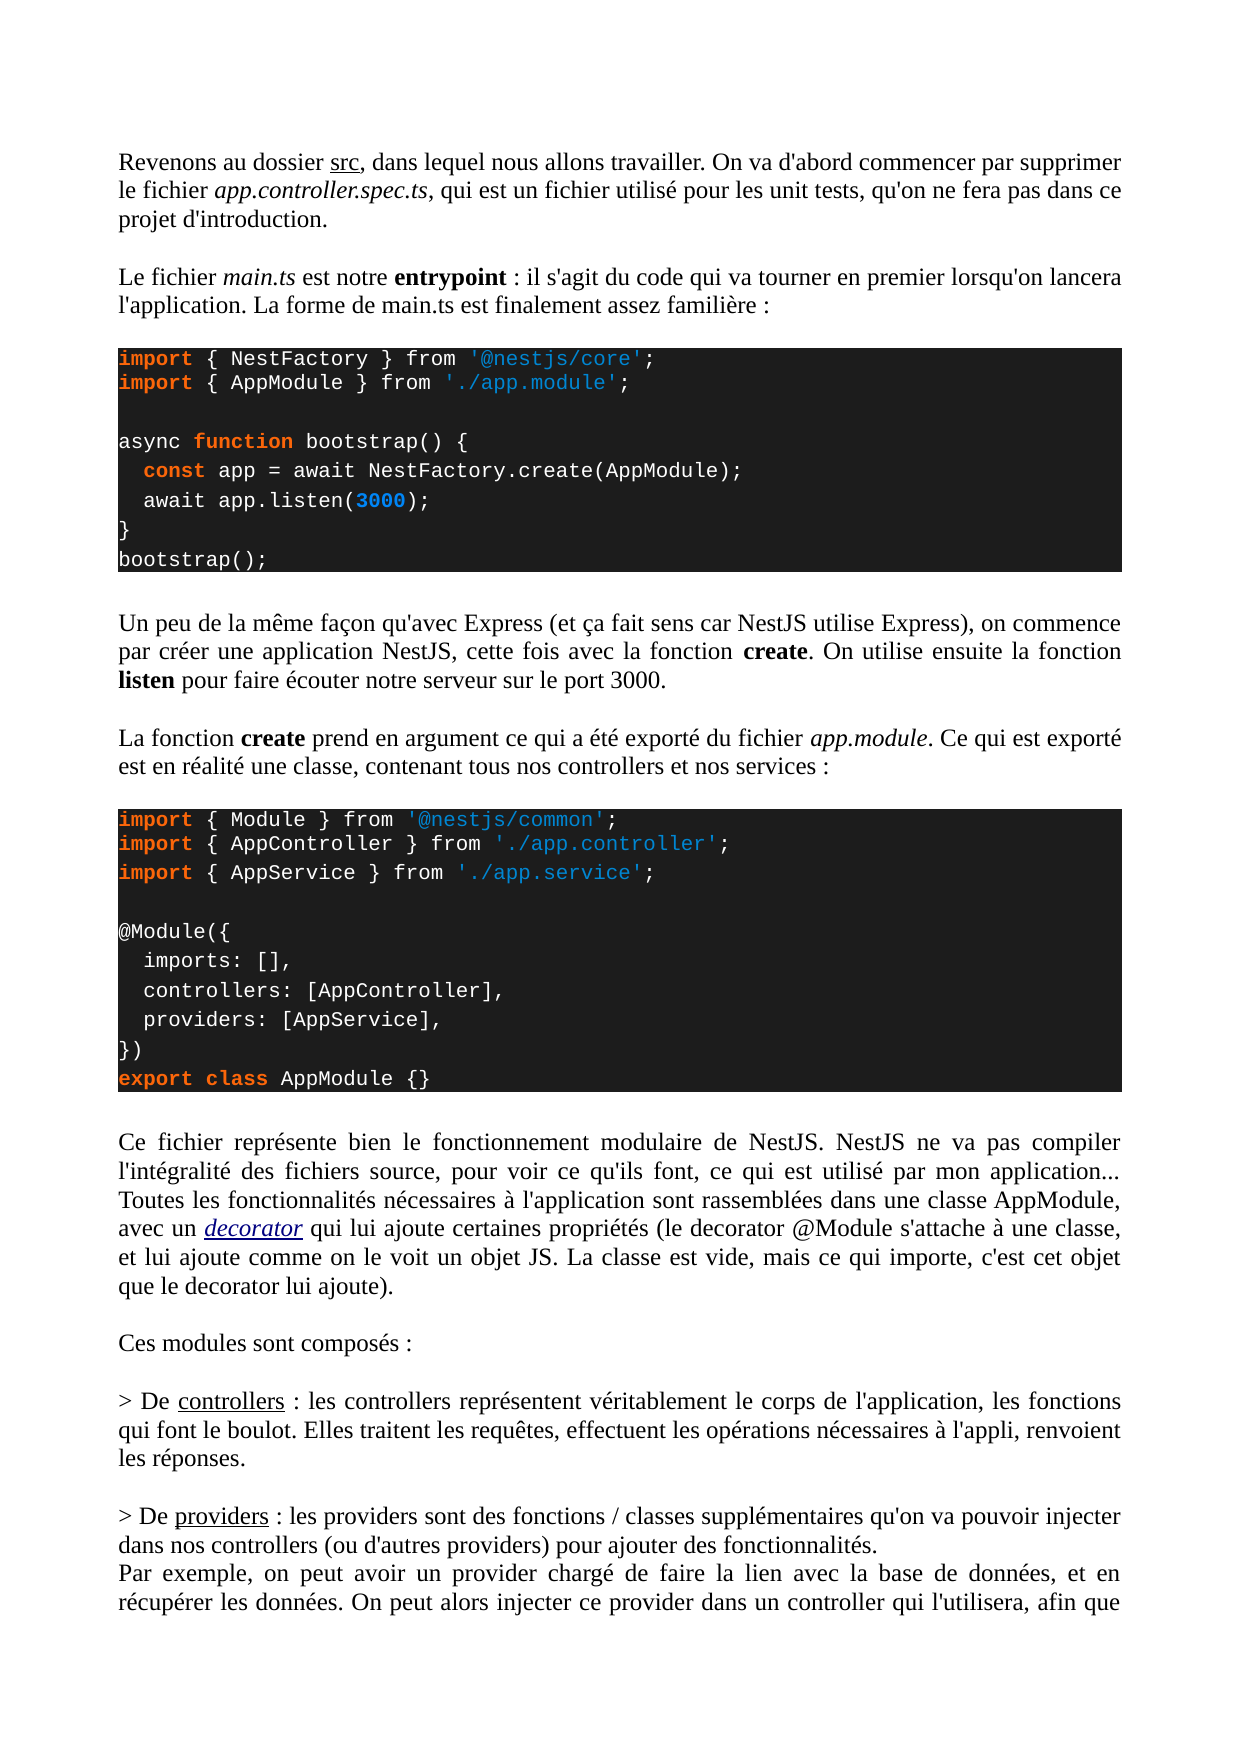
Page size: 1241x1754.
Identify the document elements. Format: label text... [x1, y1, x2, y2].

text providers: [AppService], [118, 1009, 1122, 1033]
text Un peu de la même façon qu'avec Express (et ça fait sens car NestJS utilise Express), on commence par créer une application NestJS, cette fois avec la fonction create. On utilise ensuite la fonction listen pour faire écouter notre serveur sur le port 3000. [118, 608, 1122, 694]
text @Module({ [118, 921, 1122, 944]
text Revenons au dossier src, dans lequel nous allons travailler. On va d'abord commencer par supprimer le fichier app.controller.spec.ts, qui est un fichier utilisé pour les unit tests, qu'on ne fera pas dans ce projet d'introduction. [118, 147, 1122, 233]
text await app.listen(3000); [118, 490, 1122, 513]
text import { AppController } from './app.controller'; [118, 832, 1122, 856]
text > De controllers : les controllers représentent véritablement le corps de l'application, les fonctions qui font le boulot. Elles traitent les requêtes, effectuent les opérations nécessaires à l'appli, renvoient les réponses. [118, 1386, 1122, 1472]
text import { Module } from '@nestjs/common'; [118, 809, 1122, 832]
text bootstrap(); [118, 549, 1122, 572]
text Ces modules sont composés : [118, 1328, 1122, 1357]
text import { AppModule } from './app.module'; [118, 372, 1122, 395]
text import { NestFactory } from '@nestjs/core'; [118, 348, 1122, 372]
text controllers: [AppController], [118, 980, 1122, 1003]
text async function bootstrap() { [118, 431, 1122, 454]
text export class AppModule {} [118, 1068, 1122, 1092]
text }) [118, 1039, 1122, 1062]
text imports: [], [118, 950, 1122, 974]
text La fonction create prend en argument ce qui a été exporté du fichier app.module. Ce qui est exporté est en réalité une classe, contenant tous nos controllers et nos services : [118, 723, 1122, 780]
text const app = await NestFactory.create(AppModule); [118, 460, 1122, 484]
text Par exemple, on peut avoir un provider chargé de faire la lien avec la base de données, et en récupérer les données. On peut alors injecter ce provider dans un controller qui l'utilisera, afin que [118, 1558, 1122, 1616]
text } [118, 519, 1122, 543]
text Le fichier main.ts est notre entrypoint : il s'agit du code qui va tourner en premier lorsqu'on lancera l'application. La forme de main.ts est finalement assez familière : [118, 262, 1122, 319]
text Ce fichier représente bien le fonctionnement modulaire de NestJS. NestJS ne va pas compiler l'intégralité des fichiers source, pour voir ce qu'ils font, ce qui est utilisé par mon application... Toutes les fonctionnalités nécessaires à l'application sont rassemblées dans une classe AppModule, avec un decorator qui lui ajoute certaines propriétés (le decorator @Module s'attache à une classe, et lui ajoute comme on le voit un objet JS. La classe est vide, mais ce qui importe, c'est cet objet que le decorator lui ajoute). [118, 1127, 1122, 1300]
text import { AppService } from './app.service'; [118, 862, 1122, 886]
text > De providers : les providers sont des fonctions / classes supplémentaires qu'on va pouvoir injecter dans nos controllers (ou d'autres providers) pour ajouter des fonctionnalités. [118, 1501, 1122, 1558]
